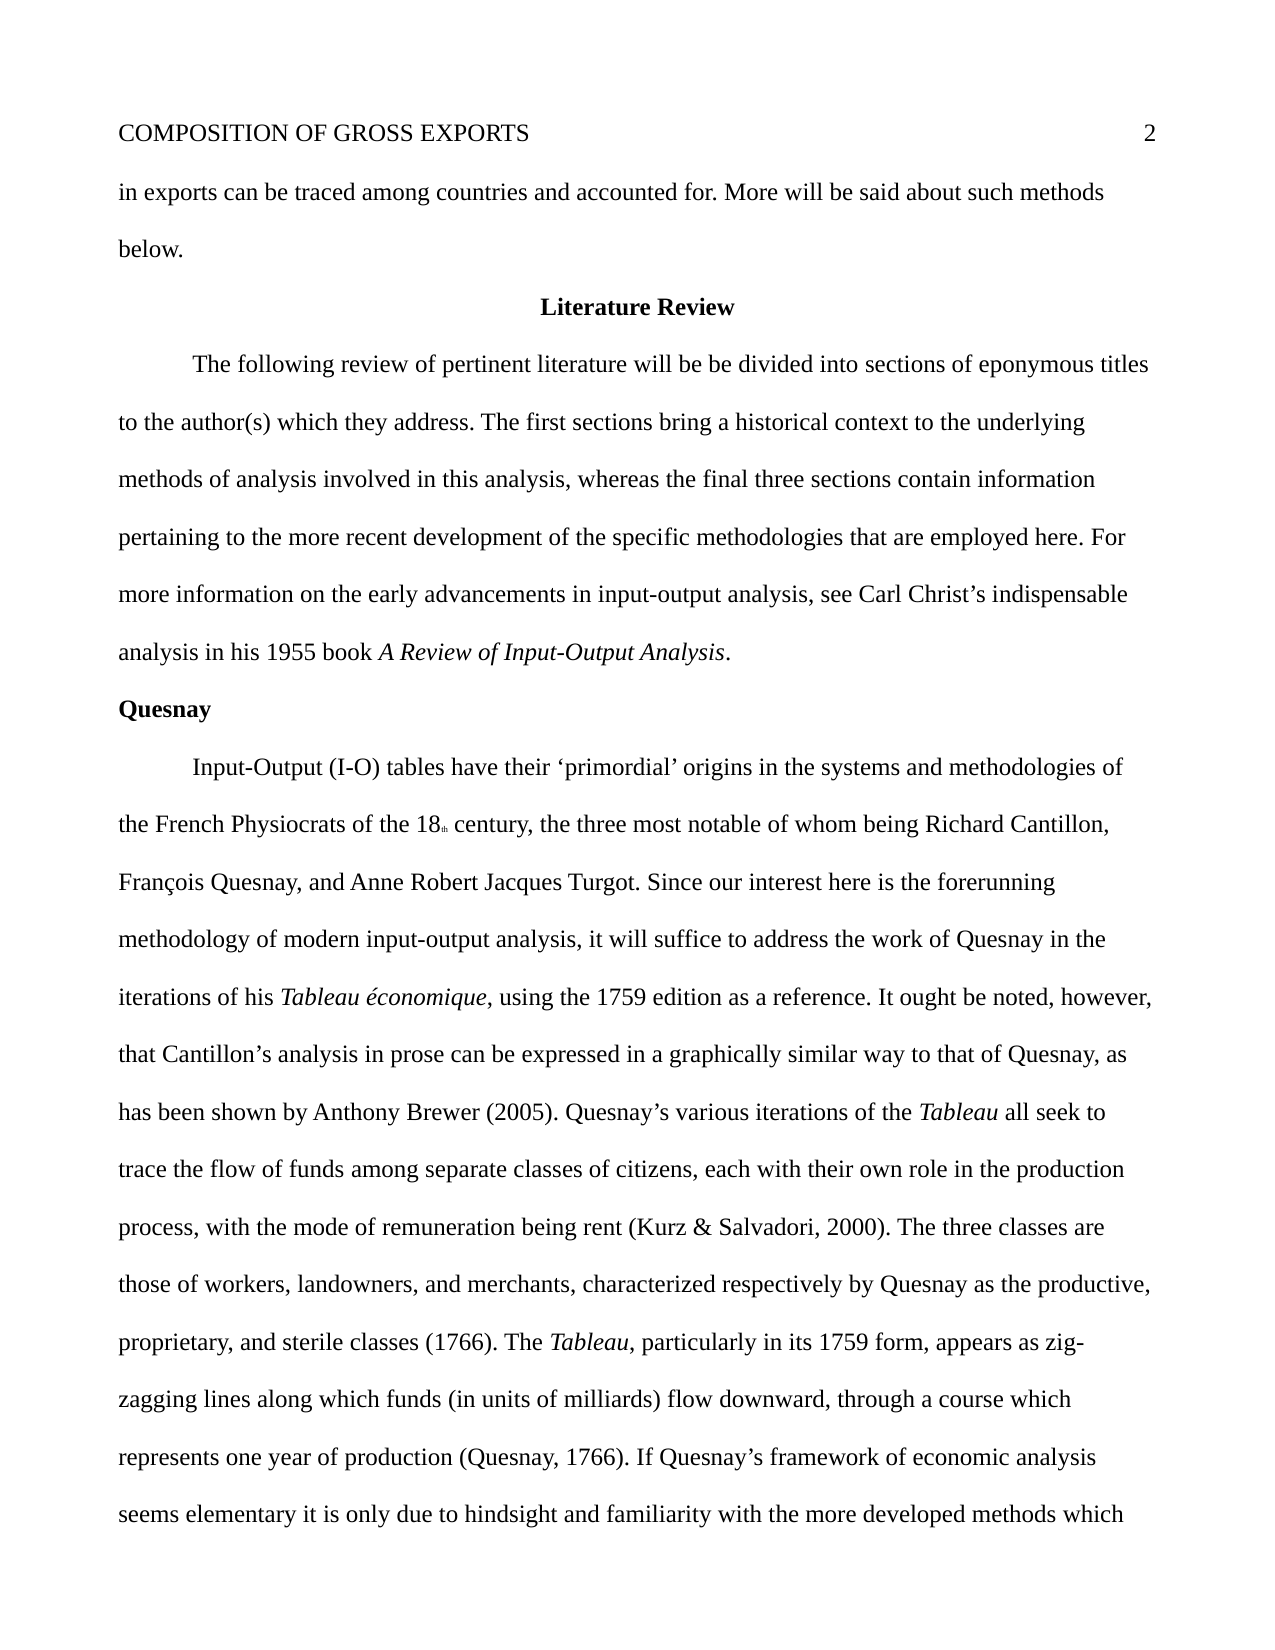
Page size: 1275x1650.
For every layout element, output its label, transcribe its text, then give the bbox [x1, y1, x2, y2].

text The following review of pertinent literature will be be divided into sections of eponymous titles to the author(s) which they address. The first sections bring a historical context to the underlying methods of analysis involved in this analysis, whereas the final three sections contain information pertaining to the more recent development of the specific methodologies that are employed here. For more information on the early advancements in input-output analysis, see Carl Christ’s indispensable analysis in his 1955 book A Review of Input-Output Analysis. [118, 349, 1157, 666]
text Quesnay [118, 694, 1157, 723]
text in exports can be traced among countries and accounted for. More will be said about such methods below. [118, 177, 1157, 263]
text Literature Review [118, 292, 1157, 321]
text Input-Output (I-O) tables have their ‘primordial’ origins in the systems and methodologies of the French Physiocrats of the 18th century, the three most notable of whom being Richard Cantillon, François Quesnay, and Anne Robert Jacques Turgot. Since our interest here is the forerunning methodology of modern input-output analysis, it will suffice to address the work of Quesnay in the iterations of his Tableau économique, using the 1759 edition as a reference. It ought be noted, however, that Cantillon’s analysis in prose can be expressed in a graphically similar way to that of Quesnay, as has been shown by Anthony Brewer (2005). Quesnay’s various iterations of the Tableau all seek to trace the flow of funds among separate classes of citizens, each with their own role in the production process, with the mode of remuneration being rent (Kurz & Salvadori, 2000). The three classes are those of workers, landowners, and merchants, characterized respectively by Quesnay as the productive, proprietary, and sterile classes (1766). The Tableau, particularly in its 1759 form, appears as zig-zagging lines along which funds (in units of milliards) flow downward, through a course which represents one year of production (Quesnay, 1766). If Quesnay’s framework of economic analysis seems elementary it is only due to hindsight and familiarity with the more developed methods which [118, 752, 1157, 1528]
